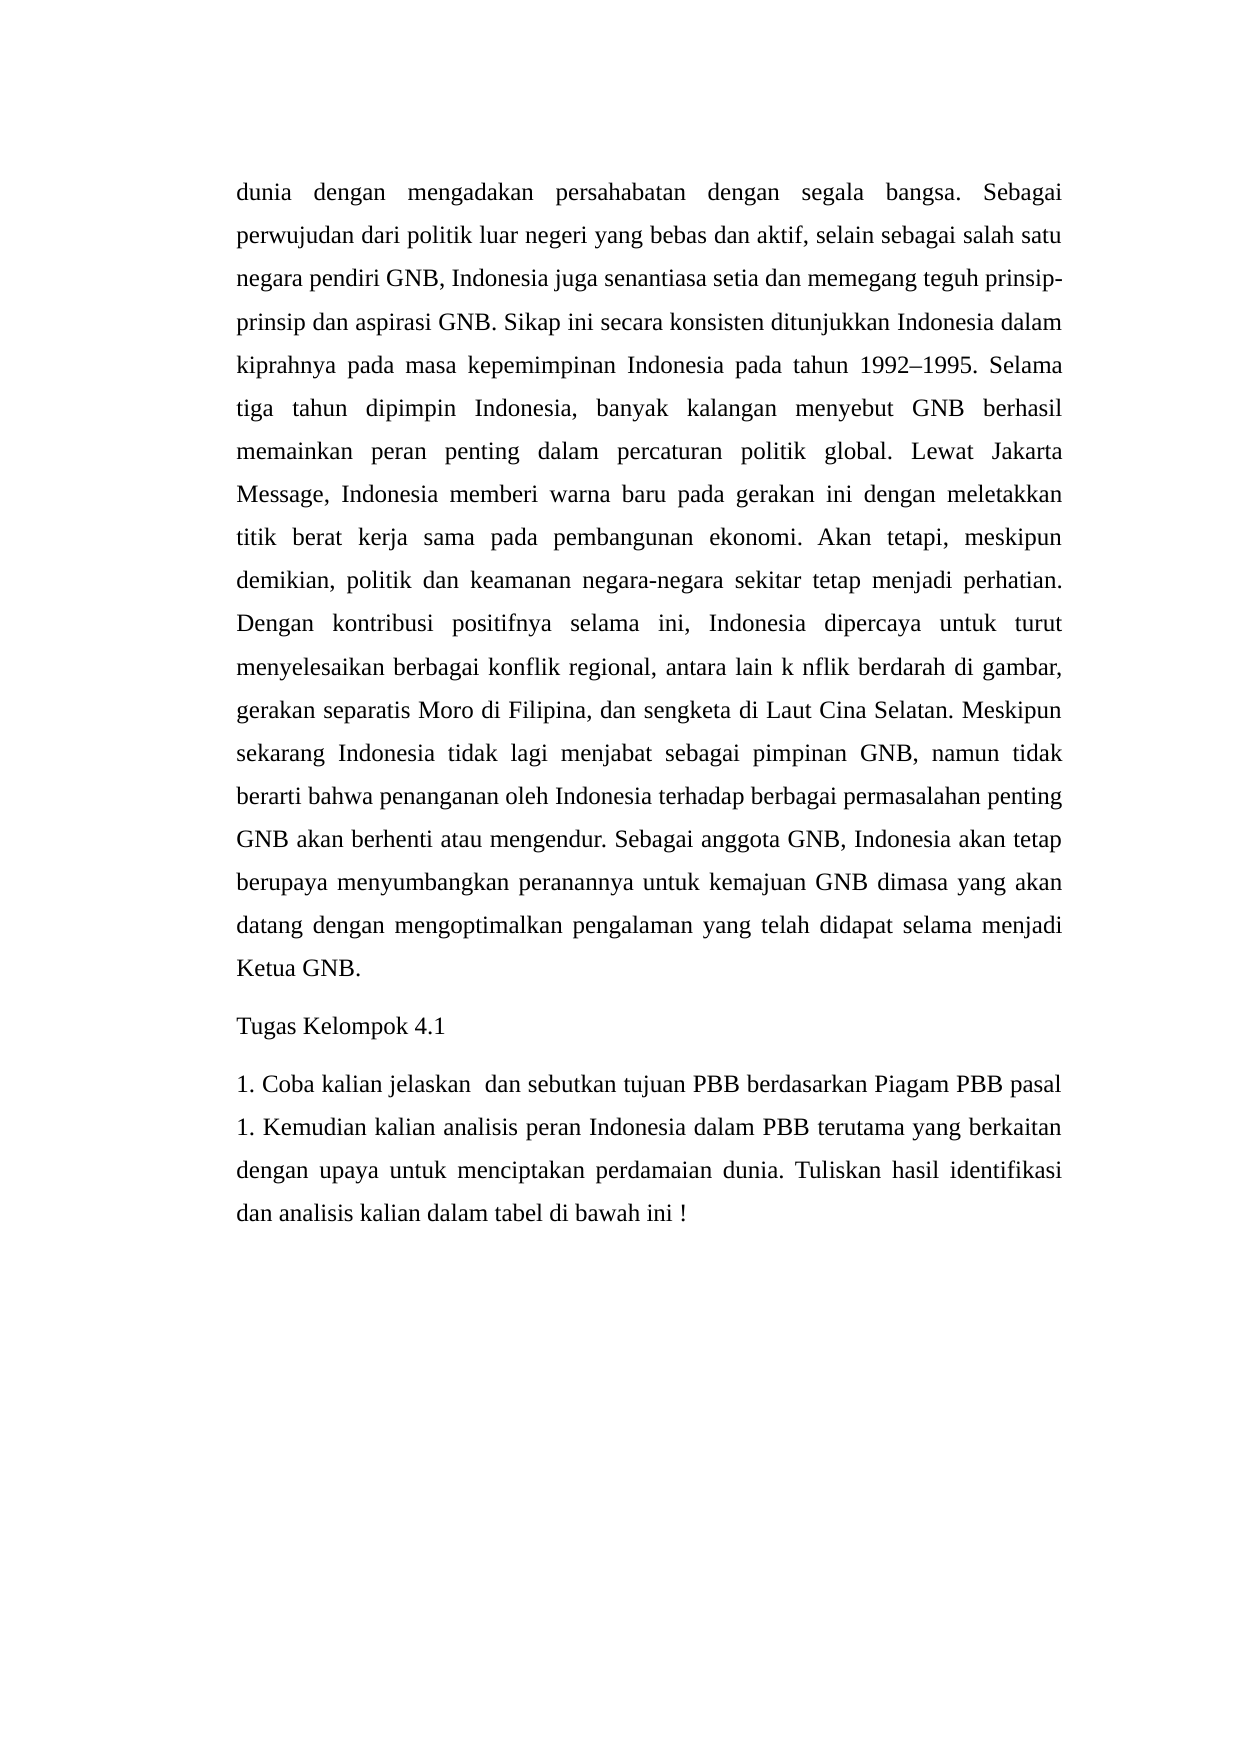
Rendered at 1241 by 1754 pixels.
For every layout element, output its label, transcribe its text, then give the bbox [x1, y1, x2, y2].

text Tugas Kelompok 4.1 [236, 1011, 1063, 1040]
text dunia dengan mengadakan persahabatan dengan segala bangsa. Sebagai perwujudan dari politik luar negeri yang bebas dan aktif, selain sebagai salah satu negara pendiri GNB, Indonesia juga senantiasa setia dan memegang teguh prinsip-prinsip dan aspirasi GNB. Sikap ini secara konsisten ditunjukkan Indonesia dalam kiprahnya pada masa kepemimpinan Indonesia pada tahun 1992–1995. Selama tiga tahun dipimpin Indonesia, banyak kalangan menyebut GNB berhasil memainkan peran penting dalam percaturan politik global. Lewat Jakarta Message, Indonesia memberi warna baru pada gerakan ini dengan meletakkan titik berat kerja sama pada pembangunan ekonomi. Akan tetapi, meskipun demikian, politik dan keamanan negara-negara sekitar tetap menjadi perhatian. Dengan kontribusi positifnya selama ini, Indonesia dipercaya untuk turut menyelesaikan berbagai konflik regional, antara lain k nflik berdarah di gambar, gerakan separatis Moro di Filipina, dan sengketa di Laut Cina Selatan. Meskipun sekarang Indonesia tidak lagi menjabat sebagai pimpinan GNB, namun tidak berarti bahwa penanganan oleh Indonesia terhadap berbagai permasalahan penting GNB akan berhenti atau mengendur. Sebagai anggota GNB, Indonesia akan tetap berupaya menyumbangkan peranannya untuk kemajuan GNB dimasa yang akan datang dengan mengoptimalkan pengalaman yang telah didapat selama menjadi Ketua GNB. [236, 177, 1063, 982]
text 1. Coba kalian jelaskan dan sebutkan tujuan PBB berdasarkan Piagam PBB pasal 1. Kemudian kalian analisis peran Indonesia dalam PBB terutama yang berkaitan dengan upaya untuk menciptakan perdamaian dunia. Tuliskan hasil identifikasi dan analisis kalian dalam tabel di bawah ini ! [236, 1069, 1063, 1227]
